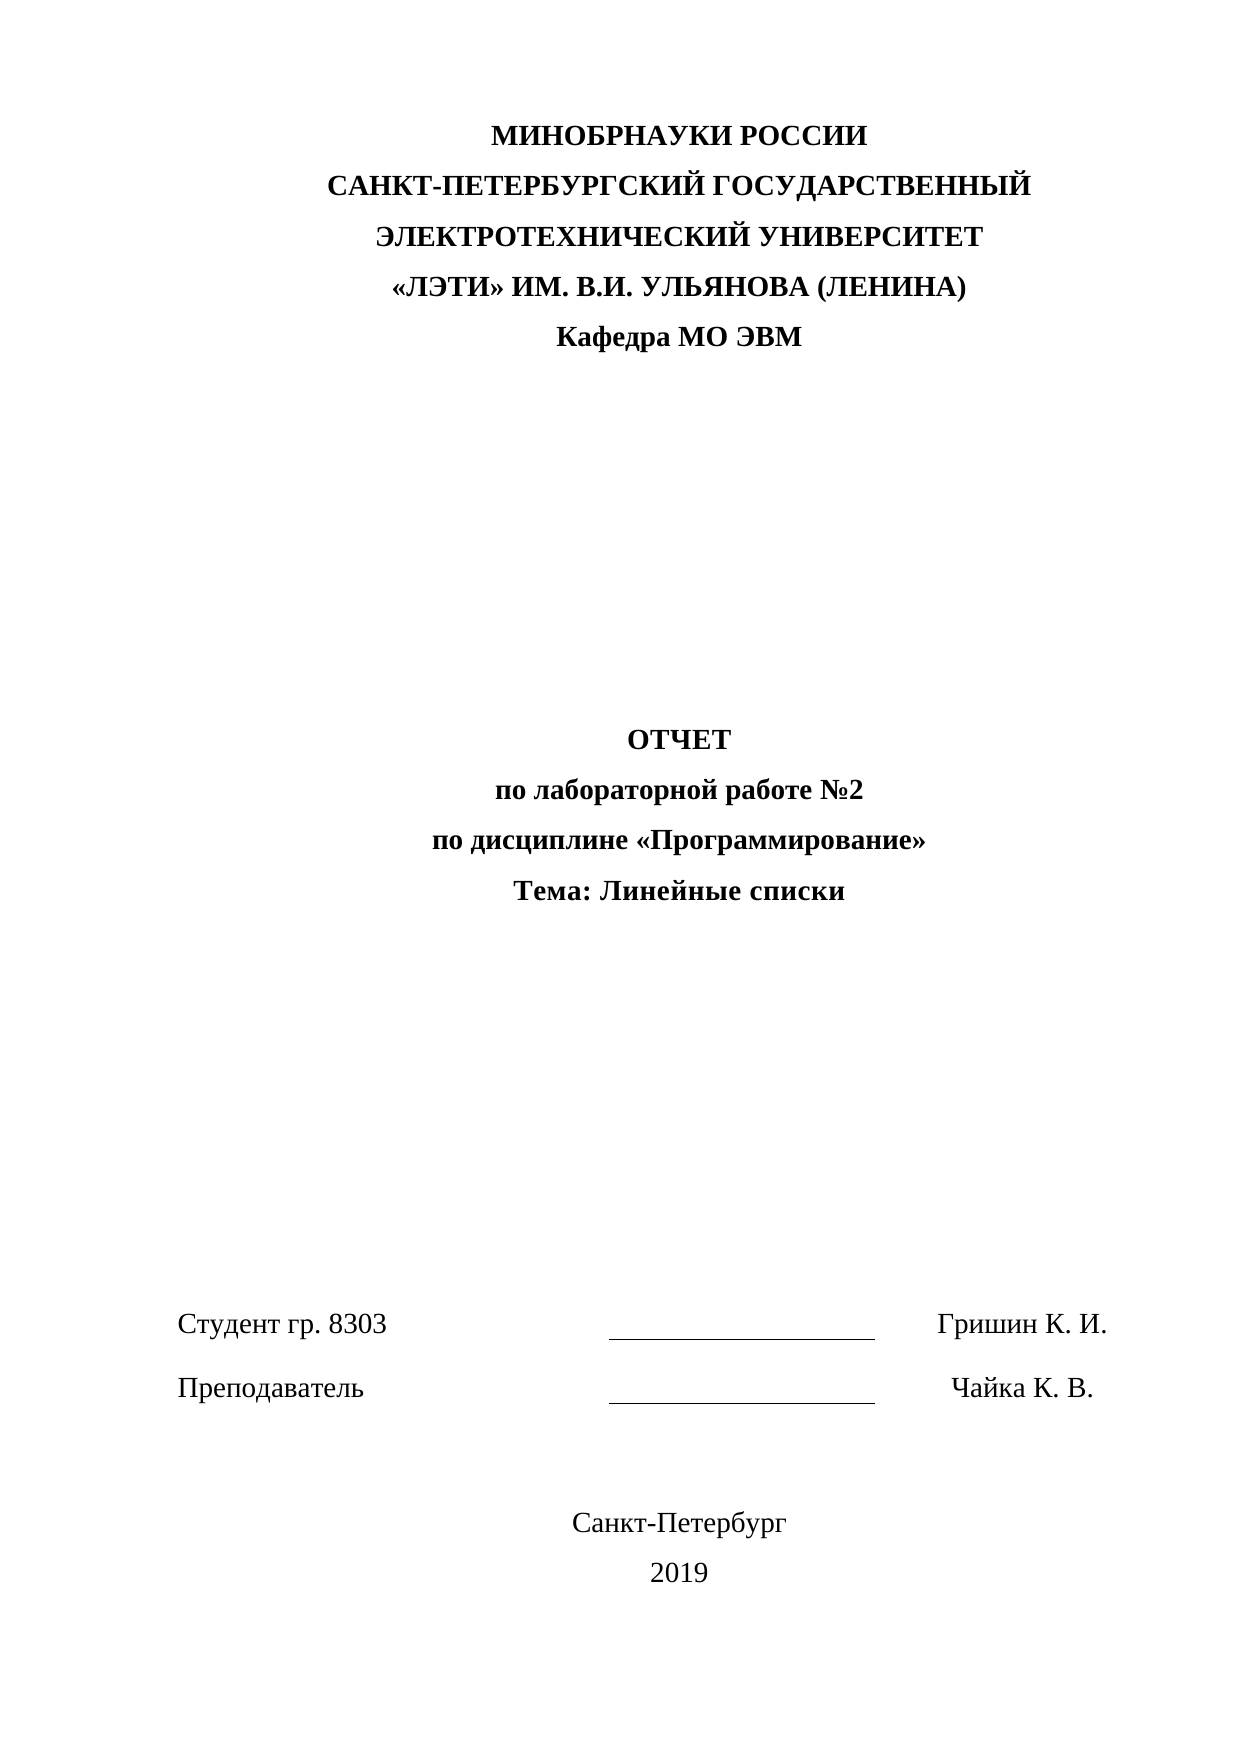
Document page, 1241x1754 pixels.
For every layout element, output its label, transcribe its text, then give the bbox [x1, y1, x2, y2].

text Санкт-Петербургский государственный [177, 168, 1181, 202]
text МИНОБРНАУКИ РОССИИ [177, 118, 1181, 152]
table_header Студент гр. 8303 [166, 1275, 609, 1339]
text 2019 [177, 1555, 1181, 1589]
text Тема: Линейные списки [177, 873, 1181, 906]
text по дисциплине «Программирование» [177, 822, 1181, 856]
table_header Гришин К. И. [875, 1275, 1170, 1339]
text Санкт-Петербург [177, 1505, 1181, 1538]
text «ЛЭТИ» им. В.И. Ульянова (Ленина) [177, 269, 1181, 303]
table_header [609, 1275, 875, 1339]
text электротехнический университет [177, 219, 1181, 252]
text отчет [177, 722, 1181, 755]
text Кафедра МО ЭВМ [177, 319, 1181, 353]
table_cell Чайка К. В. [875, 1339, 1170, 1403]
table_cell [609, 1340, 875, 1403]
table_cell Преподаватель [166, 1339, 609, 1403]
text по лабораторной работе №2 [177, 772, 1181, 806]
